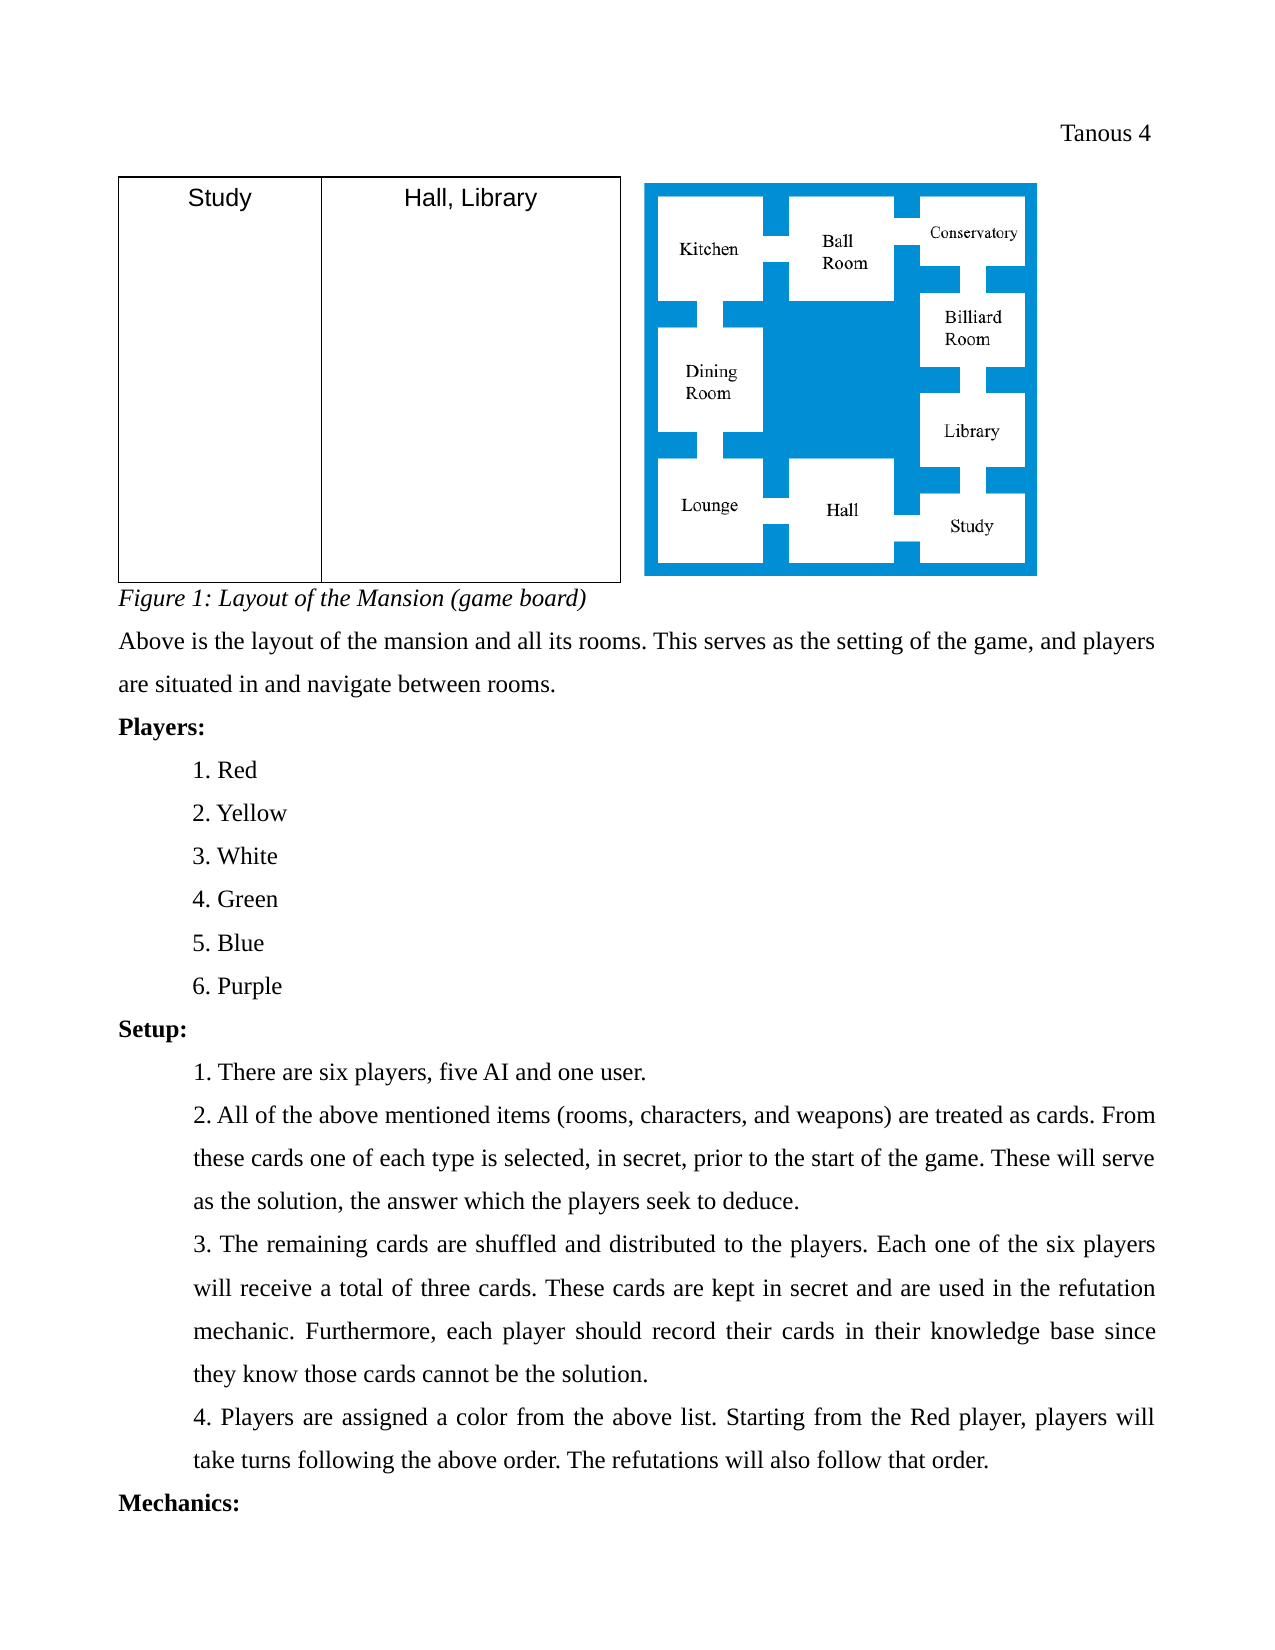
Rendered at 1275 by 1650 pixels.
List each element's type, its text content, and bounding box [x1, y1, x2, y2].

text 5. Blue [118, 928, 1157, 956]
picture [659, 197, 1024, 562]
table_cell Hall, Library [322, 178, 620, 582]
text Setup: [118, 1014, 1157, 1043]
text 1. There are six players, five AI and one user. [193, 1057, 1157, 1086]
text 4. Green [118, 884, 1157, 913]
text Figure 1: Layout of the Mansion (game board) [118, 583, 1157, 611]
text Mechanics: [118, 1488, 1157, 1517]
text 2. All of the above mentioned items (rooms, characters, and weapons) are treated as cards. From these cards one of each type is selected, in secret, prior to the start of the game. These will serve as the solution, the answer which the players seek to deduce. [193, 1100, 1157, 1215]
table_cell Study [119, 178, 321, 582]
text 1. Red [118, 755, 1157, 784]
text 3. White [118, 841, 1157, 870]
text Players: [118, 712, 1157, 741]
text 2. Yellow [118, 798, 1157, 827]
text 4. Players are assigned a color from the above list. Starting from the Red player, players will take turns following the above order. The refutations will also follow that order. [193, 1402, 1157, 1474]
text 6. Purple [118, 971, 1157, 999]
text 3. The remaining cards are shuffled and distributed to the players. Each one of the six players will receive a total of three cards. These cards are kept in secret and are used in the refutation mechanic. Furthermore, each player should record their cards in their knowledge base since they know those cards cannot be the solution. [193, 1229, 1157, 1388]
text Above is the layout of the mansion and all its rooms. This serves as the setting of the game, and players are situated in and navigate between rooms. [118, 626, 1157, 698]
